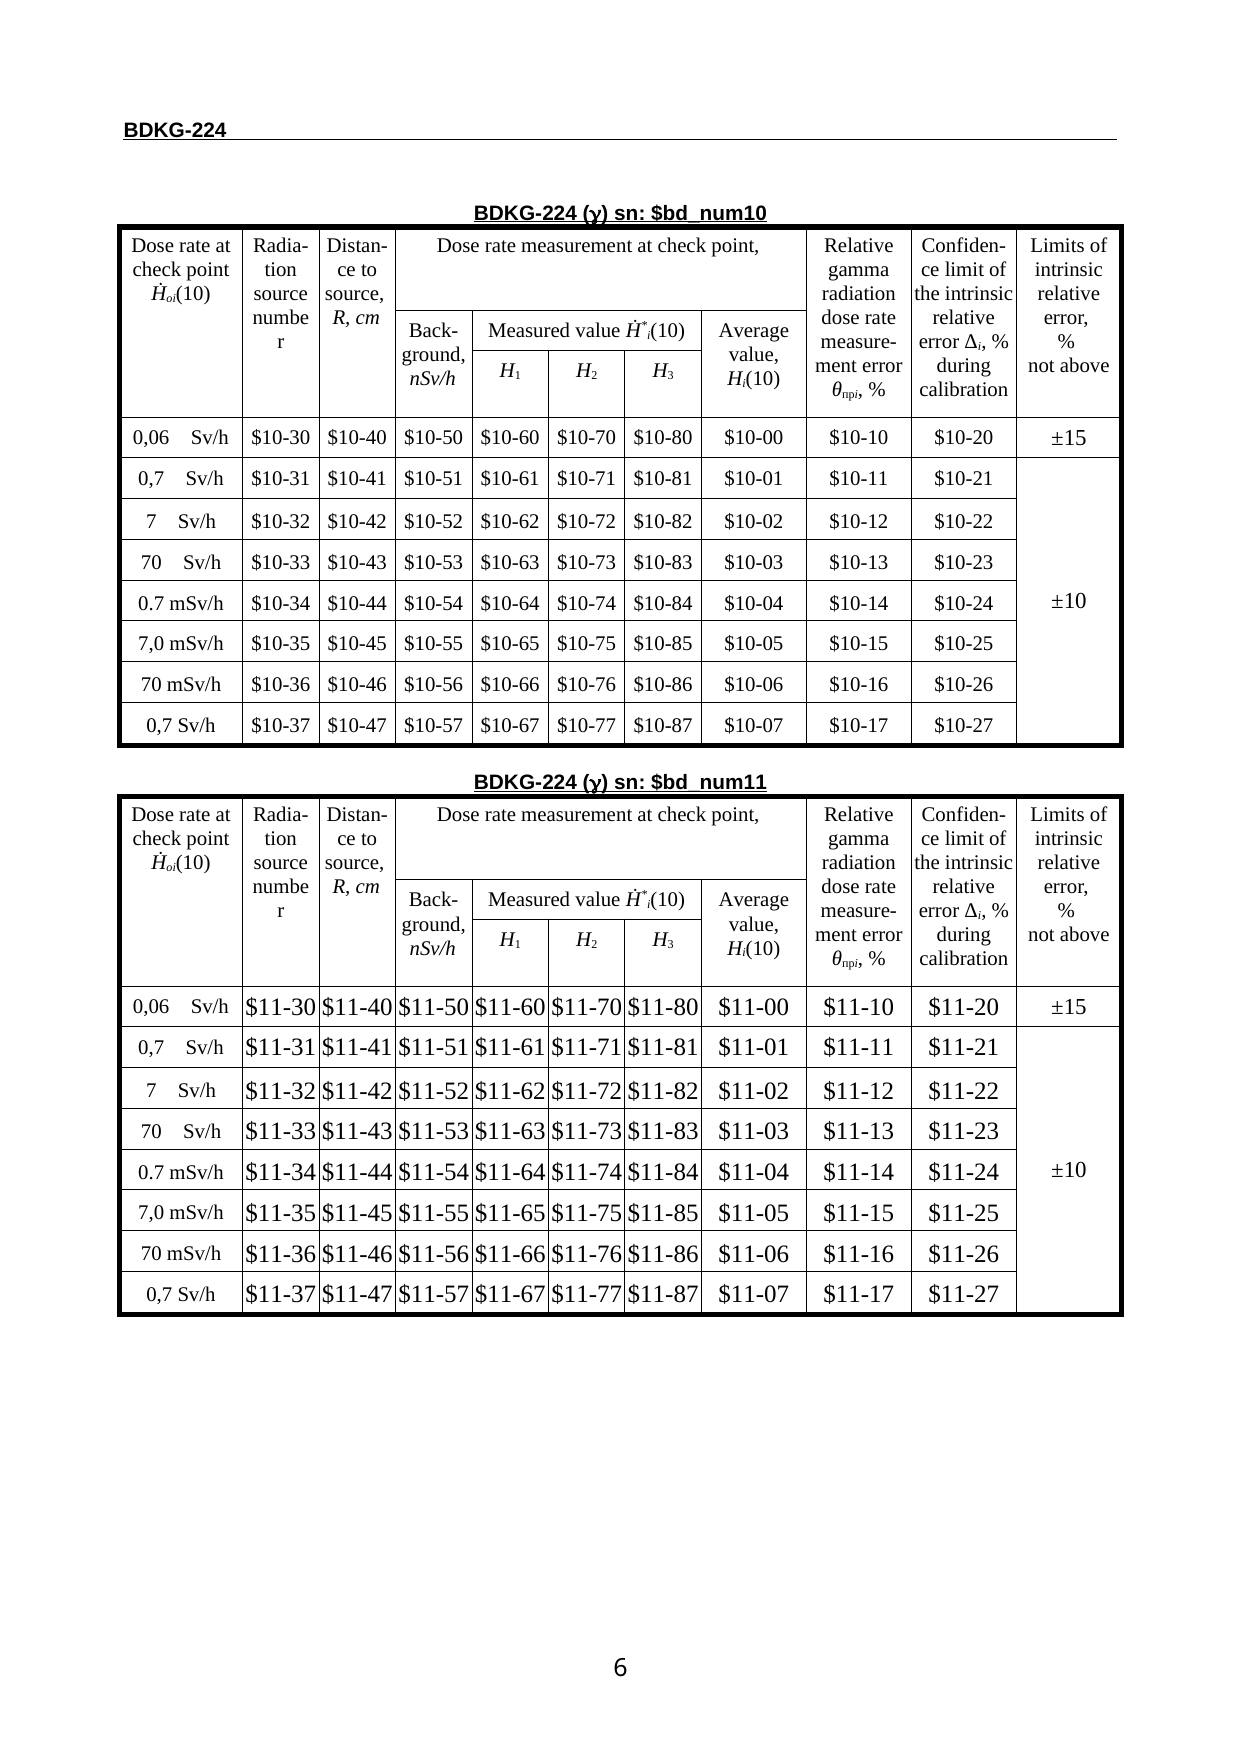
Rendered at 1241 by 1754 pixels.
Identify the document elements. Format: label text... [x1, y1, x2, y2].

table_cell ±10 [1017, 458, 1119, 742]
table_cell $10-41 [320, 458, 395, 498]
table_cell $10-34 [243, 581, 319, 620]
table_cell $11-87 [625, 1272, 701, 1312]
table_cell $10-71 [549, 458, 624, 498]
table_cell $10-03 [702, 540, 806, 579]
table_cell $10-42 [320, 499, 395, 539]
table_cell $10-46 [320, 662, 395, 702]
table_cell $10-40 [320, 418, 395, 457]
table_cell $10-60 [473, 418, 548, 457]
table_cell $11-32 [243, 1068, 319, 1108]
table_cell Confiden-ce limit of the intrinsic relative error Δi, % during calibration [912, 799, 1016, 986]
table_cell $11-74 [549, 1150, 624, 1189]
table_cell $10-33 [243, 540, 319, 579]
table_cell $11-31 [243, 1027, 319, 1067]
table_cell $11-86 [625, 1231, 701, 1271]
table_cell 0,7 Sv/h [122, 703, 242, 742]
table_cell $10-14 [807, 581, 911, 620]
table_cell $10-44 [320, 581, 395, 620]
table_cell 7 Sv/h [122, 1068, 242, 1108]
table_cell Dose rate measurement at check point, [396, 230, 806, 310]
table_cell $11-76 [549, 1231, 624, 1271]
table_cell ±15 [1017, 418, 1119, 457]
table_cell $11-07 [702, 1272, 806, 1312]
table_cell $11-66 [473, 1231, 548, 1271]
table_cell $11-37 [243, 1272, 319, 1312]
table_cell $10-82 [625, 499, 701, 539]
table_cell $10-11 [807, 458, 911, 498]
table_cell $10-16 [807, 662, 911, 702]
table_cell $11-01 [702, 1027, 806, 1067]
table_cell H1 [473, 920, 548, 986]
table_cell H1 [473, 351, 548, 417]
table_cell $10-81 [625, 458, 701, 498]
table_cell $11-36 [243, 1231, 319, 1271]
table_cell $10-51 [396, 458, 472, 498]
table_cell $11-40 [320, 987, 395, 1026]
table_cell $10-12 [807, 499, 911, 539]
table_cell $10-22 [912, 499, 1016, 539]
table_cell $10-36 [243, 662, 319, 702]
table_cell $11-75 [549, 1190, 624, 1230]
table_cell $10-55 [396, 621, 472, 661]
table_cell $11-57 [396, 1272, 472, 1312]
table_cell 0,06 Sv/h [122, 987, 242, 1026]
table_cell $10-27 [912, 703, 1016, 742]
table_header BDKG-224 () sn: $bd_num10 [119, 179, 1121, 224]
table_cell 0,7 Sv/h [122, 1272, 242, 1312]
table_cell $10-86 [625, 662, 701, 702]
table_header BDKG-224 () sn: $bd_num11 [119, 748, 1121, 793]
table_cell $10-15 [807, 621, 911, 661]
table_cell $10-01 [702, 458, 806, 498]
table_cell $11-85 [625, 1190, 701, 1230]
table_cell $10-76 [549, 662, 624, 702]
table_cell $10-24 [912, 581, 1016, 620]
table_cell $10-43 [320, 540, 395, 579]
table_cell $10-75 [549, 621, 624, 661]
table_cell $11-00 [702, 987, 806, 1026]
table_cell $11-60 [473, 987, 548, 1026]
table_cell $10-45 [320, 621, 395, 661]
table_cell 0,06 Sv/h [122, 418, 242, 457]
table_cell $11-56 [396, 1231, 472, 1271]
table_cell $11-34 [243, 1150, 319, 1189]
table_cell $11-23 [912, 1109, 1016, 1149]
table_cell $11-55 [396, 1190, 472, 1230]
table_cell Distan-ce to source, R, сm [320, 230, 395, 417]
table_cell 0,7 Sv/h [122, 458, 242, 498]
table_cell $11-43 [320, 1109, 395, 1149]
table_cell $10-17 [807, 703, 911, 742]
table_cell $10-31 [243, 458, 319, 498]
table_cell $10-35 [243, 621, 319, 661]
table_cell $11-46 [320, 1231, 395, 1271]
table_cell $10-80 [625, 418, 701, 457]
table_cell $11-45 [320, 1190, 395, 1230]
table_cell ±15 [1017, 987, 1119, 1026]
table_cell H3 [625, 920, 701, 986]
table_cell H2 [549, 920, 624, 986]
table_cell 0,7 Sv/h [122, 1027, 242, 1067]
table_cell $11-65 [473, 1190, 548, 1230]
table_cell $10-13 [807, 540, 911, 579]
table_cell $11-52 [396, 1068, 472, 1108]
table_cell Average value, Hi(10) [702, 311, 806, 417]
table_cell $11-06 [702, 1231, 806, 1271]
table_cell 70 mSv/h [122, 662, 242, 702]
table_cell $10-56 [396, 662, 472, 702]
table_cell $11-77 [549, 1272, 624, 1312]
table_cell $10-64 [473, 581, 548, 620]
table_cell $10-37 [243, 703, 319, 742]
table_cell $10-66 [473, 662, 548, 702]
table_cell $10-47 [320, 703, 395, 742]
table_cell $11-13 [807, 1109, 911, 1149]
table_cell Radia-tion source number [243, 799, 319, 986]
table_cell $10-84 [625, 581, 701, 620]
table_cell $11-03 [702, 1109, 806, 1149]
table_cell $10-52 [396, 499, 472, 539]
table_cell $11-54 [396, 1150, 472, 1189]
table_cell $11-21 [912, 1027, 1016, 1067]
table_cell $11-35 [243, 1190, 319, 1230]
table_cell $10-73 [549, 540, 624, 579]
table_cell $10-04 [702, 581, 806, 620]
table_cell Average value, Hi(10) [702, 880, 806, 986]
table_cell $11-12 [807, 1068, 911, 1108]
table_cell $11-05 [702, 1190, 806, 1230]
table_cell $10-26 [912, 662, 1016, 702]
table_cell $11-50 [396, 987, 472, 1026]
table_cell ±10 [1017, 1027, 1119, 1312]
table_cell Back-ground, nSv/h [396, 311, 472, 417]
table_cell 7,0 mSv/h [122, 1190, 242, 1230]
table_cell Dose rate at check point Ḣoi(10) [122, 799, 242, 986]
table_cell $10-10 [807, 418, 911, 457]
table_cell $10-57 [396, 703, 472, 742]
table_cell $11-61 [473, 1027, 548, 1067]
table_cell $11-10 [807, 987, 911, 1026]
table_cell $11-64 [473, 1150, 548, 1189]
table_cell 0.7 mSv/h [122, 581, 242, 620]
table_cell $10-62 [473, 499, 548, 539]
table_cell $10-83 [625, 540, 701, 579]
table_cell $11-53 [396, 1109, 472, 1149]
table_cell $11-84 [625, 1150, 701, 1189]
table_cell Confiden-ce limit of the intrinsic relative error Δi, % during calibration [912, 230, 1016, 417]
table_cell $11-22 [912, 1068, 1016, 1108]
table_cell $11-71 [549, 1027, 624, 1067]
table_cell $10-07 [702, 703, 806, 742]
table_cell Relative gamma radiation dose rate measure-ment error θпрi, % [807, 230, 911, 417]
table_cell $10-77 [549, 703, 624, 742]
table_cell $11-70 [549, 987, 624, 1026]
table_cell Relative gamma radiation dose rate measure-ment error θпрi, % [807, 799, 911, 986]
table_cell $10-65 [473, 621, 548, 661]
table_cell 7 Sv/h [122, 499, 242, 539]
table_cell $11-14 [807, 1150, 911, 1189]
table_cell 70 Sv/h [122, 540, 242, 579]
table_cell $11-83 [625, 1109, 701, 1149]
table_cell $11-33 [243, 1109, 319, 1149]
table_cell $11-63 [473, 1109, 548, 1149]
table_cell $10-32 [243, 499, 319, 539]
table_cell $10-67 [473, 703, 548, 742]
table_cell $11-20 [912, 987, 1016, 1026]
table_cell $10-20 [912, 418, 1016, 457]
table_cell $11-04 [702, 1150, 806, 1189]
table_cell Dose rate measurement at check point, [396, 799, 806, 879]
table_cell H2 [549, 351, 624, 417]
table_cell $10-21 [912, 458, 1016, 498]
table_cell $10-30 [243, 418, 319, 457]
table_cell $10-72 [549, 499, 624, 539]
table_cell $11-41 [320, 1027, 395, 1067]
table_cell $10-85 [625, 621, 701, 661]
table_cell $11-26 [912, 1231, 1016, 1271]
table_cell $11-80 [625, 987, 701, 1026]
table_cell $11-16 [807, 1231, 911, 1271]
table_cell Dose rate at check point Ḣoi(10) [122, 230, 242, 417]
table_cell $11-51 [396, 1027, 472, 1067]
table_cell $10-23 [912, 540, 1016, 579]
table_cell $11-15 [807, 1190, 911, 1230]
table_cell $10-53 [396, 540, 472, 579]
table_cell $11-73 [549, 1109, 624, 1149]
table_cell 70 mSv/h [122, 1231, 242, 1271]
table_cell Distan-ce to source, R, сm [320, 799, 395, 986]
table_cell $11-24 [912, 1150, 1016, 1189]
table_cell Measured value Ḣ*i(10) [473, 880, 701, 919]
table_cell $10-63 [473, 540, 548, 579]
table_cell $10-50 [396, 418, 472, 457]
table_cell $10-87 [625, 703, 701, 742]
table_cell $10-74 [549, 581, 624, 620]
table_cell $11-25 [912, 1190, 1016, 1230]
table_cell H3 [625, 351, 701, 417]
table_cell $10-61 [473, 458, 548, 498]
table_cell $11-42 [320, 1068, 395, 1108]
table_cell $11-82 [625, 1068, 701, 1108]
table_cell Back-ground, nSv/h [396, 880, 472, 986]
table_cell 0.7 mSv/h [122, 1150, 242, 1189]
table_cell $11-17 [807, 1272, 911, 1312]
table_cell $11-30 [243, 987, 319, 1026]
table_cell $10-54 [396, 581, 472, 620]
table_cell $11-02 [702, 1068, 806, 1108]
table_cell Limits of intrinsic relative error, % not above [1017, 230, 1119, 417]
table_cell $10-70 [549, 418, 624, 457]
table_cell $10-00 [702, 418, 806, 457]
table_cell $11-62 [473, 1068, 548, 1108]
table_cell $11-67 [473, 1272, 548, 1312]
table_cell 7,0 mSv/h [122, 621, 242, 661]
table_cell $10-02 [702, 499, 806, 539]
table_cell $10-06 [702, 662, 806, 702]
table_cell 70 Sv/h [122, 1109, 242, 1149]
table_cell $10-25 [912, 621, 1016, 661]
table_cell Measured value Ḣ*i(10) [473, 311, 701, 349]
table_cell Limits of intrinsic relative error, % not above [1017, 799, 1119, 986]
table_cell $11-11 [807, 1027, 911, 1067]
table_cell $10-05 [702, 621, 806, 661]
table_cell $11-72 [549, 1068, 624, 1108]
table_cell $11-44 [320, 1150, 395, 1189]
table_cell $11-47 [320, 1272, 395, 1312]
table_cell $11-81 [625, 1027, 701, 1067]
table_cell Radia-tion source number [243, 230, 319, 417]
table_cell $11-27 [912, 1272, 1016, 1312]
